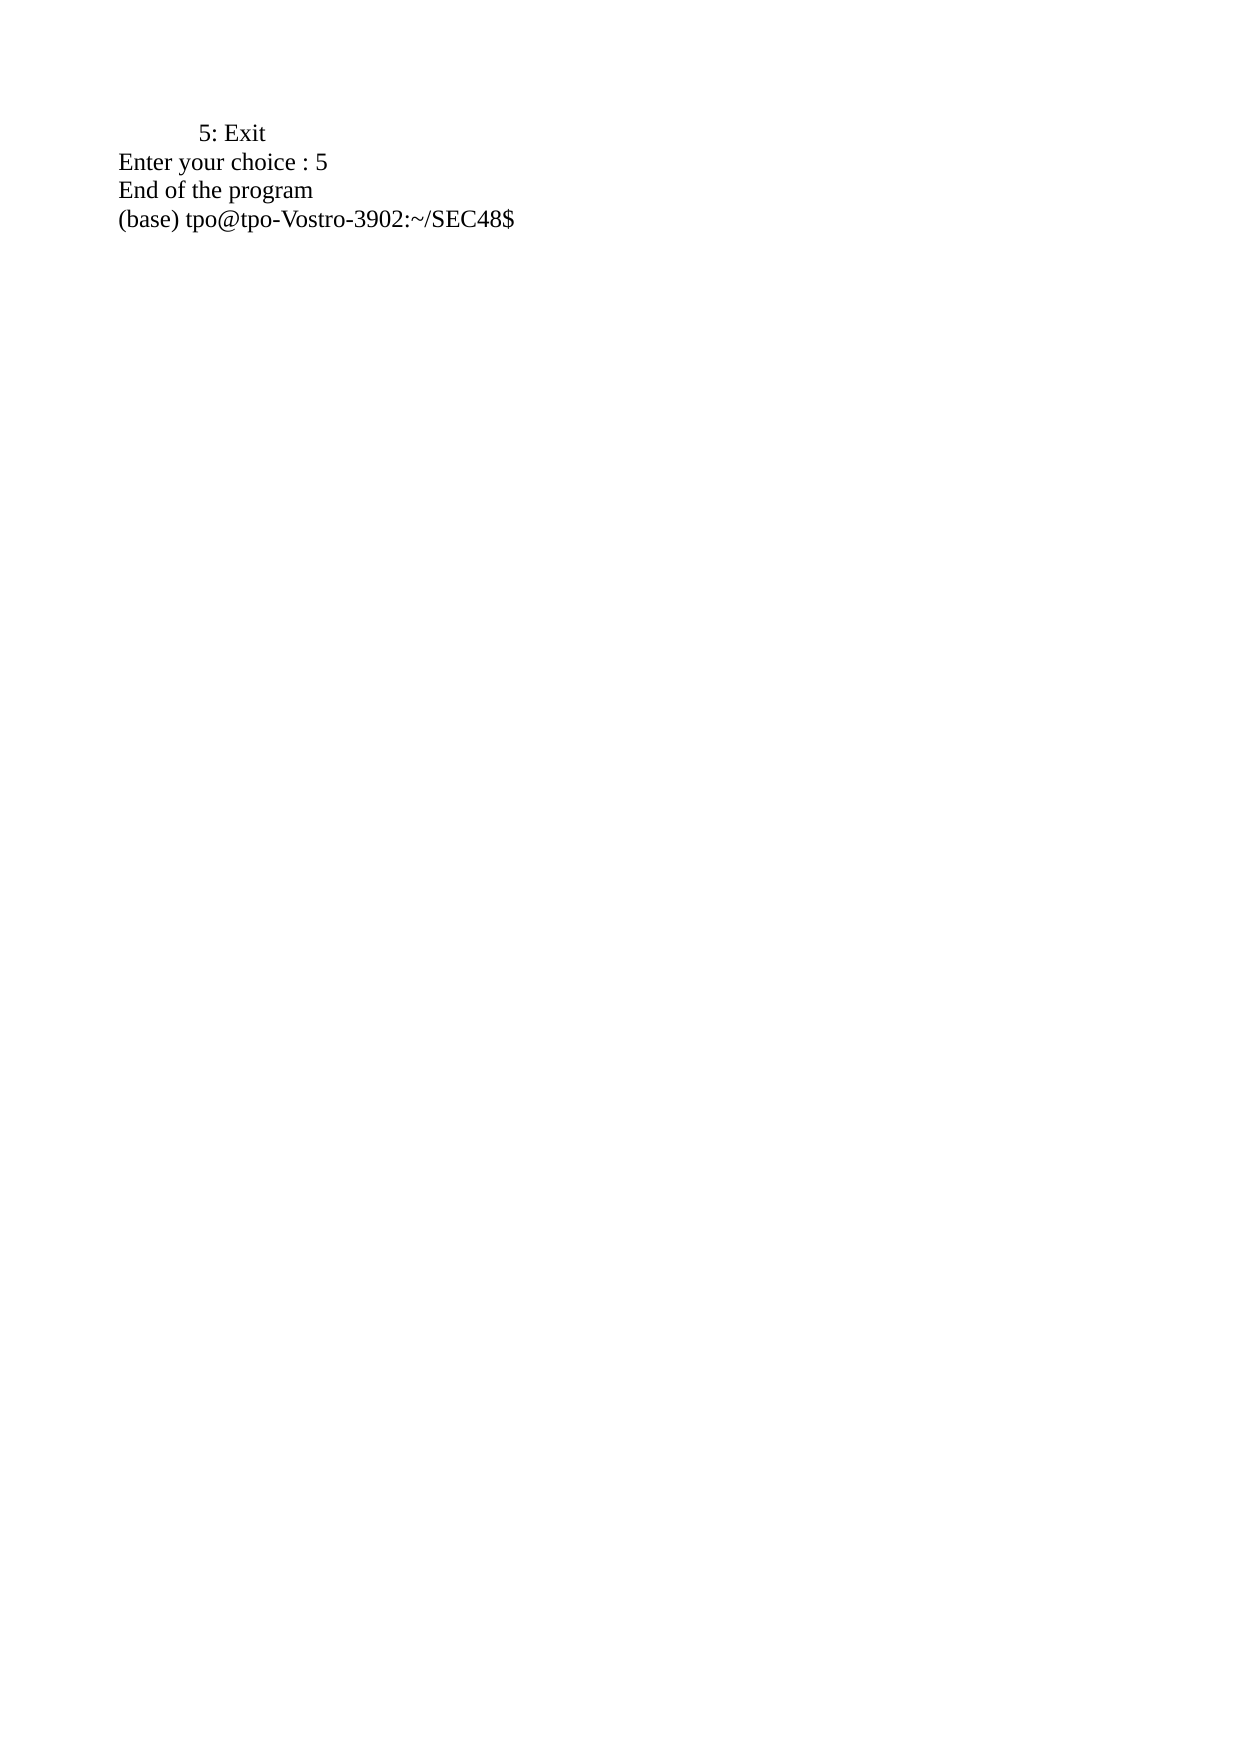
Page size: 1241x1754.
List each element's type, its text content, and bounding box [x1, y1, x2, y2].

text End of the program [118, 176, 1122, 204]
text 5: Exit [118, 118, 1122, 147]
text Enter your choice : 5 [118, 147, 1122, 176]
text (base) tpo@tpo-Vostro-3902:~/SEC48$ [118, 204, 1122, 233]
